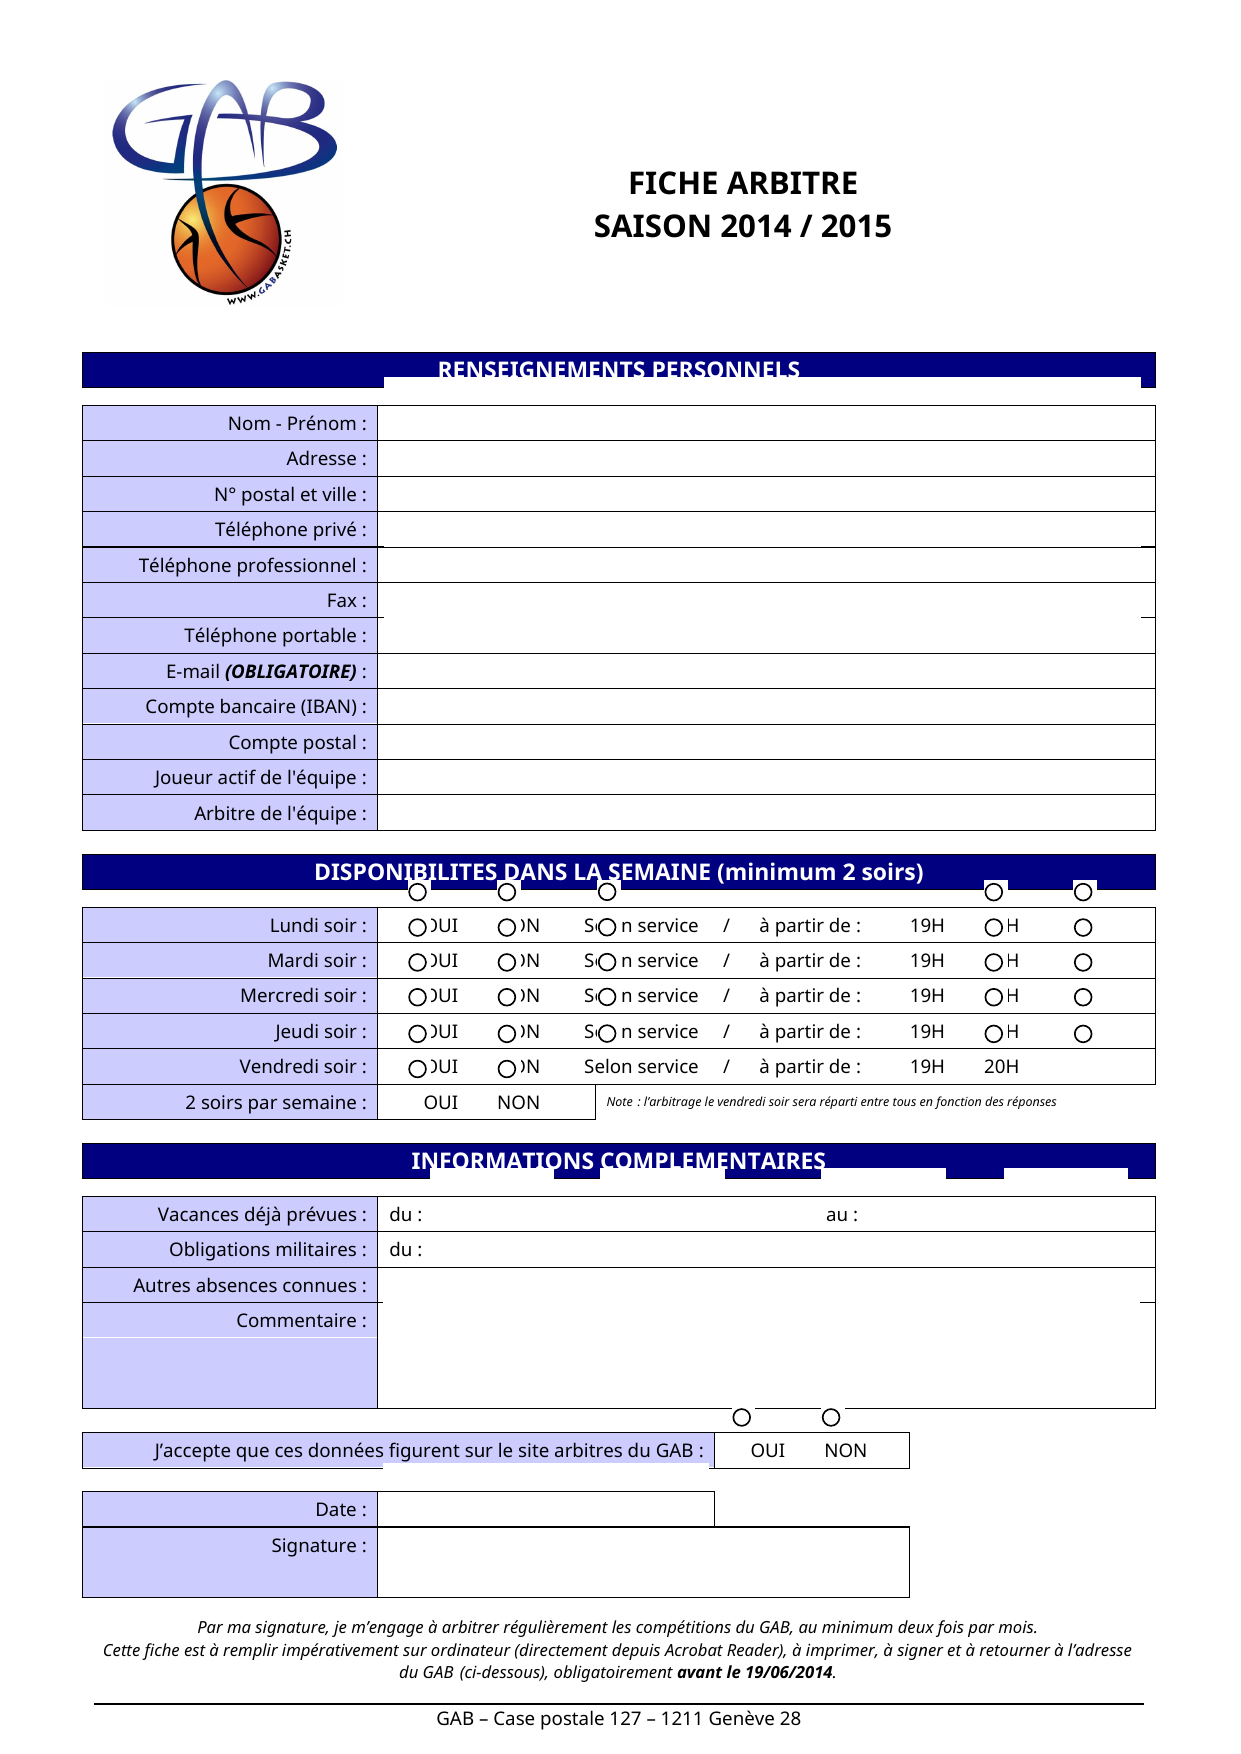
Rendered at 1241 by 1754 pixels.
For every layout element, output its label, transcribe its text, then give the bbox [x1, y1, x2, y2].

table_cell [378, 1303, 383, 1337]
table_cell Nom - Prénom : [83, 406, 377, 440]
table_cell [83, 1338, 377, 1373]
table_cell [378, 1338, 1155, 1373]
table_cell [378, 512, 1155, 546]
table_cell du : au : [378, 1232, 1155, 1267]
table_cell [378, 583, 1155, 617]
table_cell OUI NON [715, 1433, 909, 1467]
table_cell [1141, 388, 1156, 405]
text Par ma signature, je m’engage à arbitrer régulièrement les compétitions du GAB, au minimum deux fois par mois. [94, 1615, 1144, 1638]
table_cell [946, 1179, 1004, 1196]
table_cell OUI NON Selon service / à partir de : 19H 20H [378, 908, 1155, 942]
table_cell [910, 1526, 1156, 1562]
table_cell [82, 1179, 430, 1196]
table_cell [378, 689, 1155, 723]
table_cell Obligations militaires : [83, 1232, 377, 1267]
table_cell [378, 477, 1155, 511]
table_cell Signature : [83, 1528, 377, 1562]
table_cell [378, 795, 1155, 830]
table_cell INFORMATIONS COMPLEMENTAIRES [83, 1144, 1155, 1178]
table_cell Vendredi soir : [83, 1049, 377, 1084]
table_cell [82, 1409, 1156, 1432]
table_cell Mercredi soir : [83, 979, 377, 1013]
table_cell OUI NON [378, 1085, 595, 1119]
table_cell Commentaire : [83, 1303, 377, 1337]
text SAISON 2014 / 2015 [343, 204, 1144, 247]
table_cell du : au : / du : au : [378, 1197, 1155, 1231]
table_cell [910, 1562, 1156, 1597]
table_cell OUI NON Selon service / à partir de : 19H 20H [378, 1049, 1155, 1084]
table_cell Compte bancaire (IBAN) : [83, 689, 377, 723]
table_cell [82, 1119, 1156, 1143]
picture [106, 79, 343, 306]
table_cell [554, 1179, 600, 1196]
text GAB – Case postale 127 – 1211 Genève 28 [94, 1705, 1144, 1730]
table_cell [910, 1432, 1156, 1467]
text [94, 161, 106, 204]
table_cell [378, 1373, 1155, 1408]
text [94, 204, 106, 247]
table_cell Mardi soir : [83, 943, 377, 977]
table_cell [378, 654, 1155, 688]
table_cell [378, 548, 1155, 582]
table_cell [715, 1491, 1156, 1526]
table_cell [83, 1373, 377, 1408]
table_cell [725, 1179, 821, 1196]
table_header RENSEIGNEMENTS PERSONNELS [83, 353, 1155, 387]
table_cell Téléphone professionnel : [83, 548, 377, 582]
table_cell OUI NON Selon service / à partir de : 19H 20H [378, 979, 1155, 1013]
table_cell Adresse : [83, 441, 377, 476]
table_cell Fax : [83, 583, 377, 617]
table_cell [378, 1528, 909, 1562]
table_cell Note : l’arbitrage le vendredi soir sera réparti entre tous en fonction des réponses [596, 1085, 1156, 1119]
table_cell J’accepte que ces données figurent sur le site arbitres du GAB : [83, 1433, 714, 1467]
table_cell Téléphone privé : [83, 512, 377, 546]
table_cell [82, 388, 384, 405]
table_cell [83, 1562, 377, 1597]
table_cell [378, 1562, 909, 1597]
table_cell Téléphone portable : [83, 618, 377, 653]
table_cell N° postal et ville : [83, 477, 377, 511]
table_cell du : au : / du : au : [378, 1268, 1155, 1302]
table_cell [1140, 1303, 1155, 1337]
table_cell Compte postal : [83, 725, 377, 759]
table_cell OUI NON Selon service / à partir de : 19H 20H [378, 1014, 1155, 1048]
text Cette fiche est à remplir impérativement sur ordinateur (directement depuis Acrobat Reader), à imprimer, à signer et à retourner à l’adresse du GAB (ci-dessous), obligatoirement avant le 19/06/2014. [94, 1638, 1144, 1683]
table_cell [378, 618, 1155, 653]
text FICHE ARBITRE [343, 161, 1144, 204]
table_cell [378, 1492, 714, 1526]
table_cell Lundi soir : [83, 908, 377, 942]
table_cell [82, 1469, 383, 1491]
table_cell [709, 1468, 1156, 1491]
table_cell [378, 406, 1155, 440]
table_cell [378, 725, 1155, 759]
table_cell [82, 890, 1156, 907]
table_cell Autres absences connues : [83, 1268, 377, 1302]
table_cell [82, 831, 1156, 853]
table_cell E-mail (OBLIGATOIRE) : [83, 654, 377, 688]
table_cell DISPONIBILITES DANS LA SEMAINE (minimum 2 soirs) [83, 855, 1155, 889]
table_cell OUI NON Selon service / à partir de : 19H 20H [378, 943, 1155, 977]
table_cell [378, 441, 1155, 476]
table_cell [1128, 1179, 1156, 1196]
table_cell Arbitre de l'équipe : [83, 795, 377, 830]
table_cell Jeudi soir : [83, 1014, 377, 1048]
table_cell 2 soirs par semaine : [83, 1085, 377, 1119]
table_cell [378, 760, 1155, 794]
table_cell Date : [83, 1492, 377, 1526]
table_cell Joueur actif de l'équipe : [83, 760, 377, 794]
table_cell Vacances déjà prévues : [83, 1197, 377, 1231]
